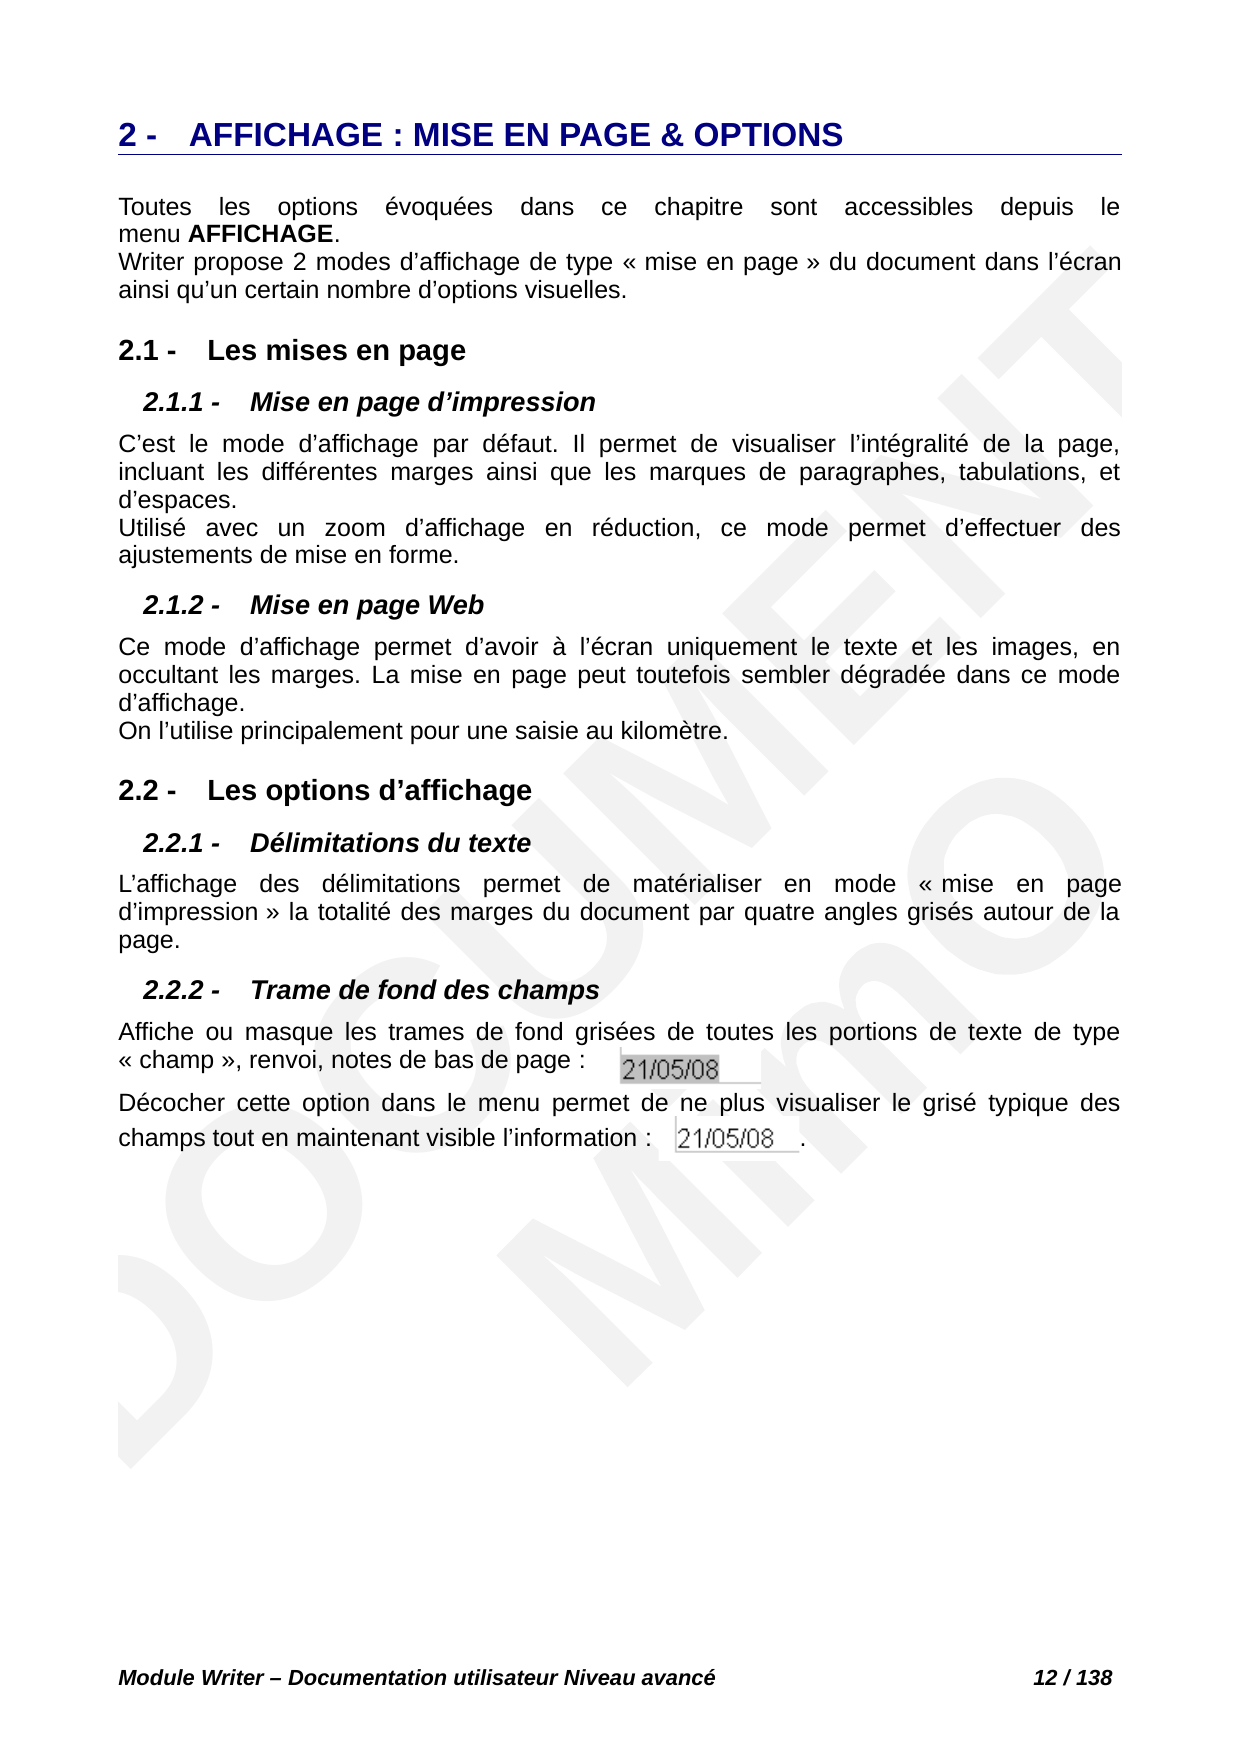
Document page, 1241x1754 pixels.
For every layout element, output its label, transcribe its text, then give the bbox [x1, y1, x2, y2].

text Writer propose 2 modes d’affichage de type « mise en page » du document dans l’écran ainsi qu’un certain nombre d’options visuelles. [118, 248, 1122, 304]
subtitle Mise en page d’impression [143, 387, 1122, 417]
subtitle Les options d’affichage [118, 774, 1122, 807]
text Toutes les options évoquées dans ce chapitre sont accessibles depuis le menu AFFICHAGE. [118, 192, 1122, 248]
subtitle Les mises en page [118, 333, 1122, 366]
subtitle Mise en page Web [143, 590, 1122, 620]
subtitle Affichage : mise en page & options [118, 116, 1122, 154]
text Affiche ou masque les trames de fond grisées de toutes les portions de texte de type « champ », renvoi, notes de bas de page : [118, 1018, 1122, 1088]
subtitle Délimitations du texte [143, 827, 1122, 858]
text C’est le mode d’affichage par défaut. Il permet de visualiser l’intégralité de la page, incluant les différentes marges ainsi que les marques de paragraphes, tabulations, et d’espaces. [118, 430, 1122, 513]
text Décocher cette option dans le menu permet de ne plus visualiser le grisé typique des champs tout en maintenant visible l’information : . [118, 1088, 1122, 1160]
subtitle Trame de fond des champs [143, 975, 1122, 1005]
picture [658, 1116, 800, 1161]
text Utilisé avec un zoom d’affichage en réduction, ce mode permet d’effectuer des ajustements de mise en forme. [118, 513, 1122, 569]
text L’affichage des délimitations permet de matérialiser en mode « mise en page d’impression » la totalité des marges du document par quatre angles grisés autour de la page. [118, 870, 1122, 954]
text On l’utilise principalement pour une saisie au kilomètre. [118, 717, 1122, 744]
text Ce mode d’affichage permet d’avoir à l’écran uniquement le texte et les images, en occultant les marges. La mise en page peut toutefois sembler dégradée dans ce mode d’affichage. [118, 633, 1122, 717]
picture [592, 1047, 762, 1089]
